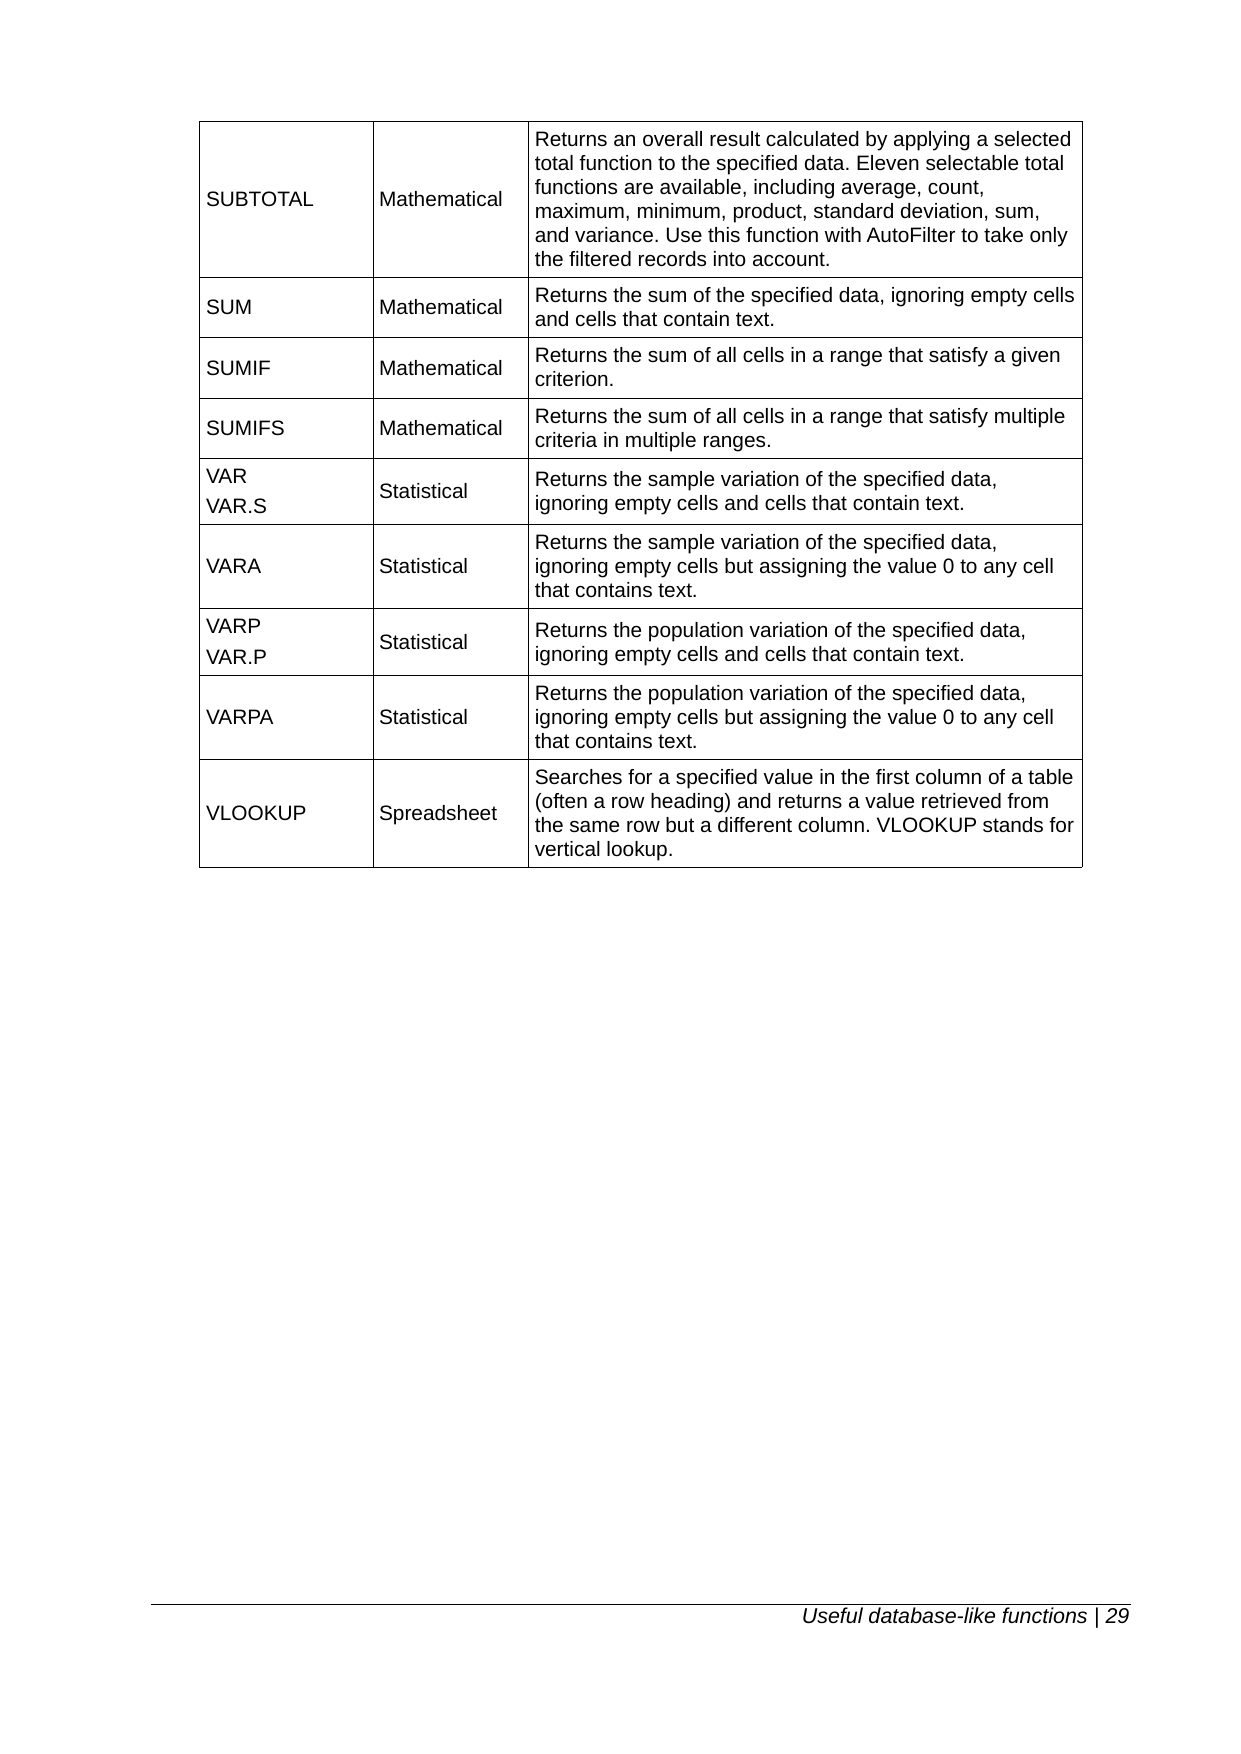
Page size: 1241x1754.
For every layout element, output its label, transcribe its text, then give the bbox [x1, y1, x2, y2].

table_cell Returns the sample variation of the specified data, ignoring empty cells and cells that contain text. [529, 459, 1082, 524]
table_cell VARP VAR.P [200, 609, 373, 675]
table_cell Returns the sum of the specified data, ignoring empty cells and cells that contain text. [529, 278, 1082, 337]
table_cell SUMIFS [200, 399, 373, 458]
table_cell SUMIF [200, 338, 373, 397]
table_cell Statistical [374, 609, 528, 675]
table_cell Statistical [374, 459, 528, 524]
table_cell Spreadsheet [374, 760, 528, 867]
table_cell Mathematical [374, 122, 528, 277]
table_cell VARA [200, 525, 373, 608]
table_cell Statistical [374, 525, 528, 608]
table_cell VLOOKUP [200, 760, 373, 867]
table_cell Searches for a specified value in the first column of a table (often a row heading) and returns a value retrieved from the same row but a different column. VLOOKUP stands for vertical lookup. [529, 760, 1082, 867]
table_cell SUBTOTAL [200, 122, 373, 277]
table_cell SUM [200, 278, 373, 337]
table_cell Returns the sample variation of the specified data, ignoring empty cells but assigning the value 0 to any cell that contains text. [529, 525, 1082, 608]
table_cell Mathematical [374, 338, 528, 397]
table_cell Returns the sum of all cells in a range that satisfy a given criterion. [529, 338, 1082, 397]
table_cell Returns the population variation of the specified data, ignoring empty cells and cells that contain text. [529, 609, 1082, 675]
table_cell Statistical [374, 676, 528, 759]
table_cell VAR VAR.S [200, 459, 373, 524]
table_cell Mathematical [374, 399, 528, 458]
table_cell Returns an overall result calculated by applying a selected total function to the specified data. Eleven selectable total functions are available, including average, count, maximum, minimum, product, standard deviation, sum, and variance. Use this function with AutoFilter to take only the filtered records into account. [529, 122, 1082, 277]
table_cell VARPA [200, 676, 373, 759]
table_cell Returns the population variation of the specified data, ignoring empty cells but assigning the value 0 to any cell that contains text. [529, 676, 1082, 759]
table_cell Returns the sum of all cells in a range that satisfy multiple criteria in multiple ranges. [529, 399, 1082, 458]
table_cell Mathematical [374, 278, 528, 337]
